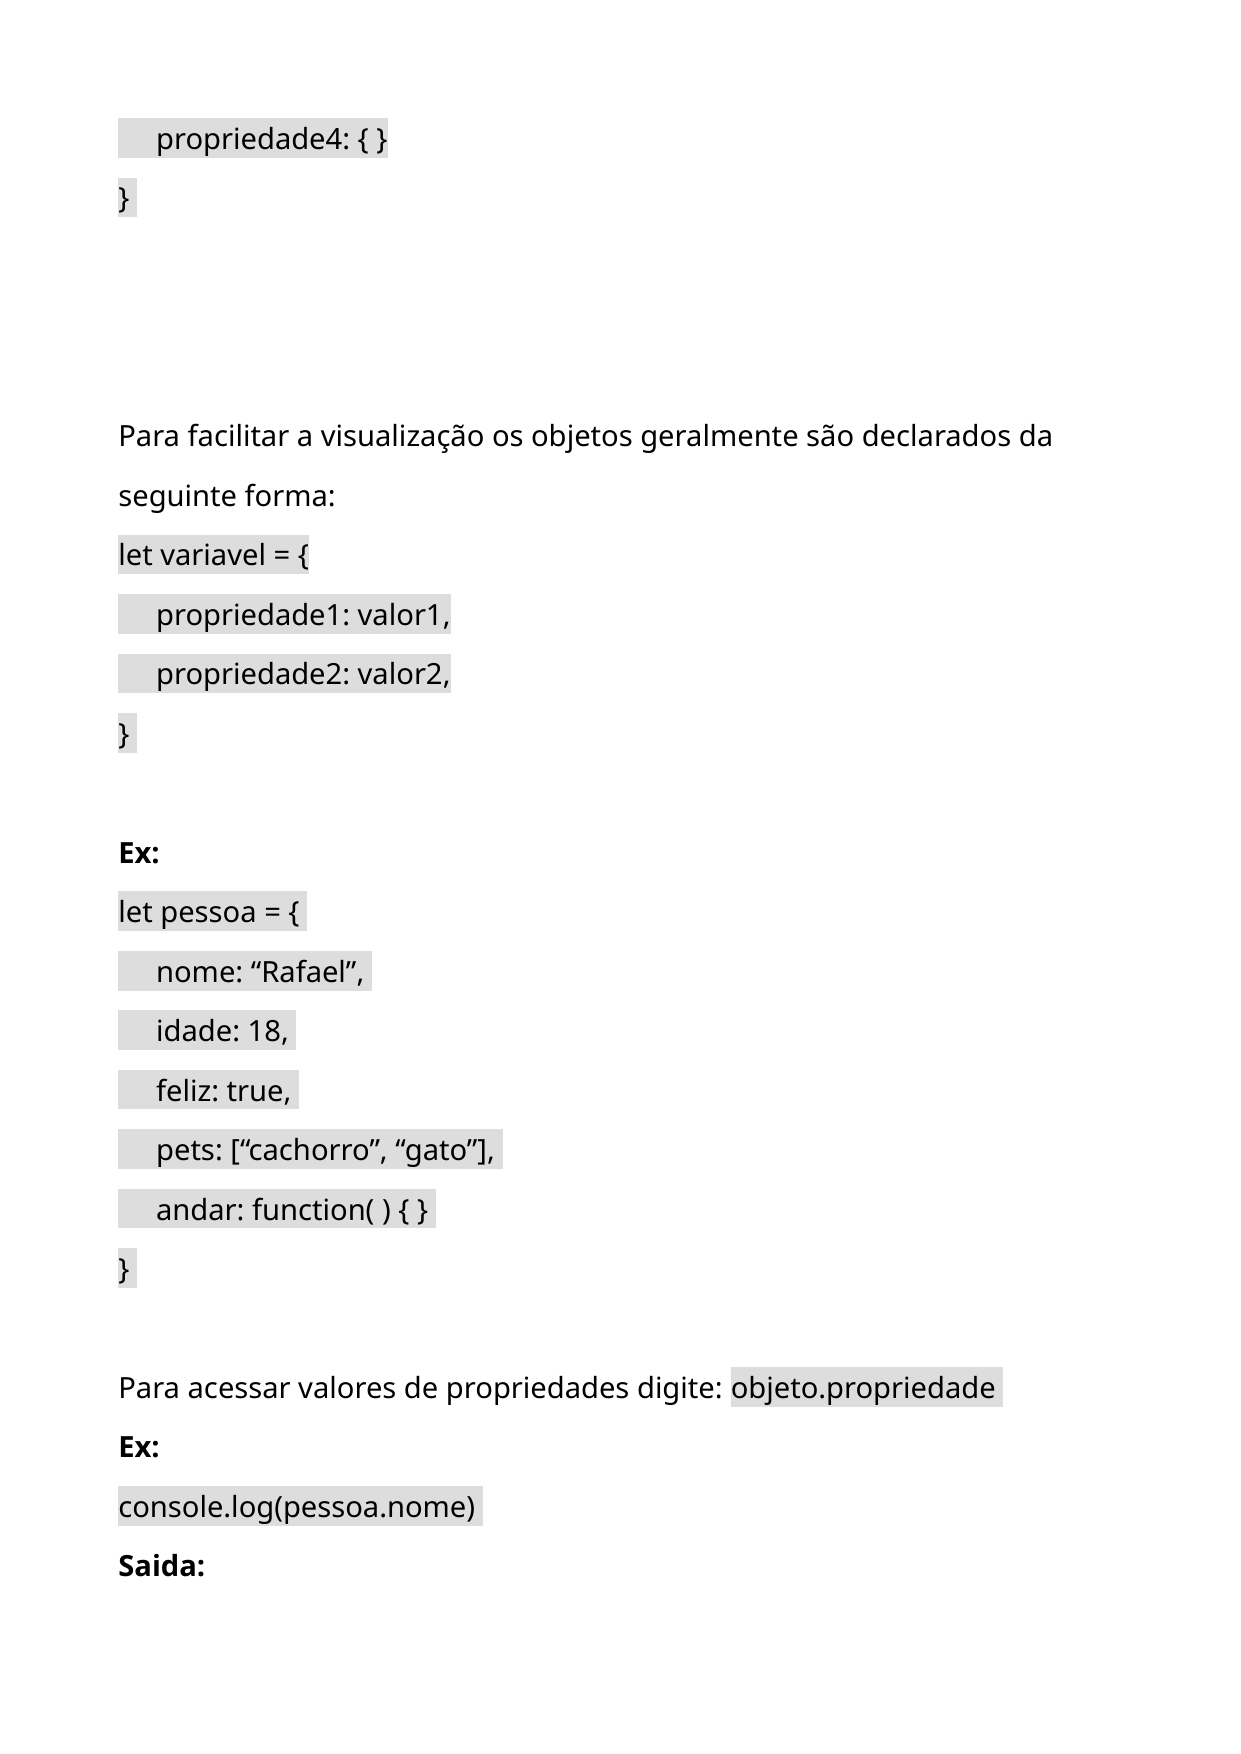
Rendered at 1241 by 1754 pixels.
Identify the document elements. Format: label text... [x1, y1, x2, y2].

text Para facilitar a visualização os objetos geralmente são declarados da seguinte forma: [118, 416, 1122, 515]
text let variavel = { [118, 534, 1122, 574]
text propriedade2: valor2, [118, 653, 1122, 693]
text } [118, 178, 1122, 217]
text idade: 18, [118, 1010, 1122, 1050]
text pets: [“cachorro”, “gato”], [118, 1129, 1122, 1169]
text nome: “Rafael”, [118, 951, 1122, 991]
text Saida: [118, 1546, 1122, 1585]
text feliz: true, [118, 1070, 1122, 1109]
text propriedade4: { } [118, 118, 1122, 158]
text propriedade1: valor1, [118, 594, 1122, 634]
text andar: function( ) { } [118, 1189, 1122, 1228]
text } [118, 1248, 1122, 1288]
text Ex: [118, 1427, 1122, 1466]
text let pessoa = { [118, 891, 1122, 931]
text Ex: [118, 832, 1122, 872]
text Para acessar valores de propriedades digite: objeto.propriedade [118, 1367, 1122, 1407]
text } [118, 713, 1122, 753]
text console.log(pessoa.nome) [118, 1486, 1122, 1526]
